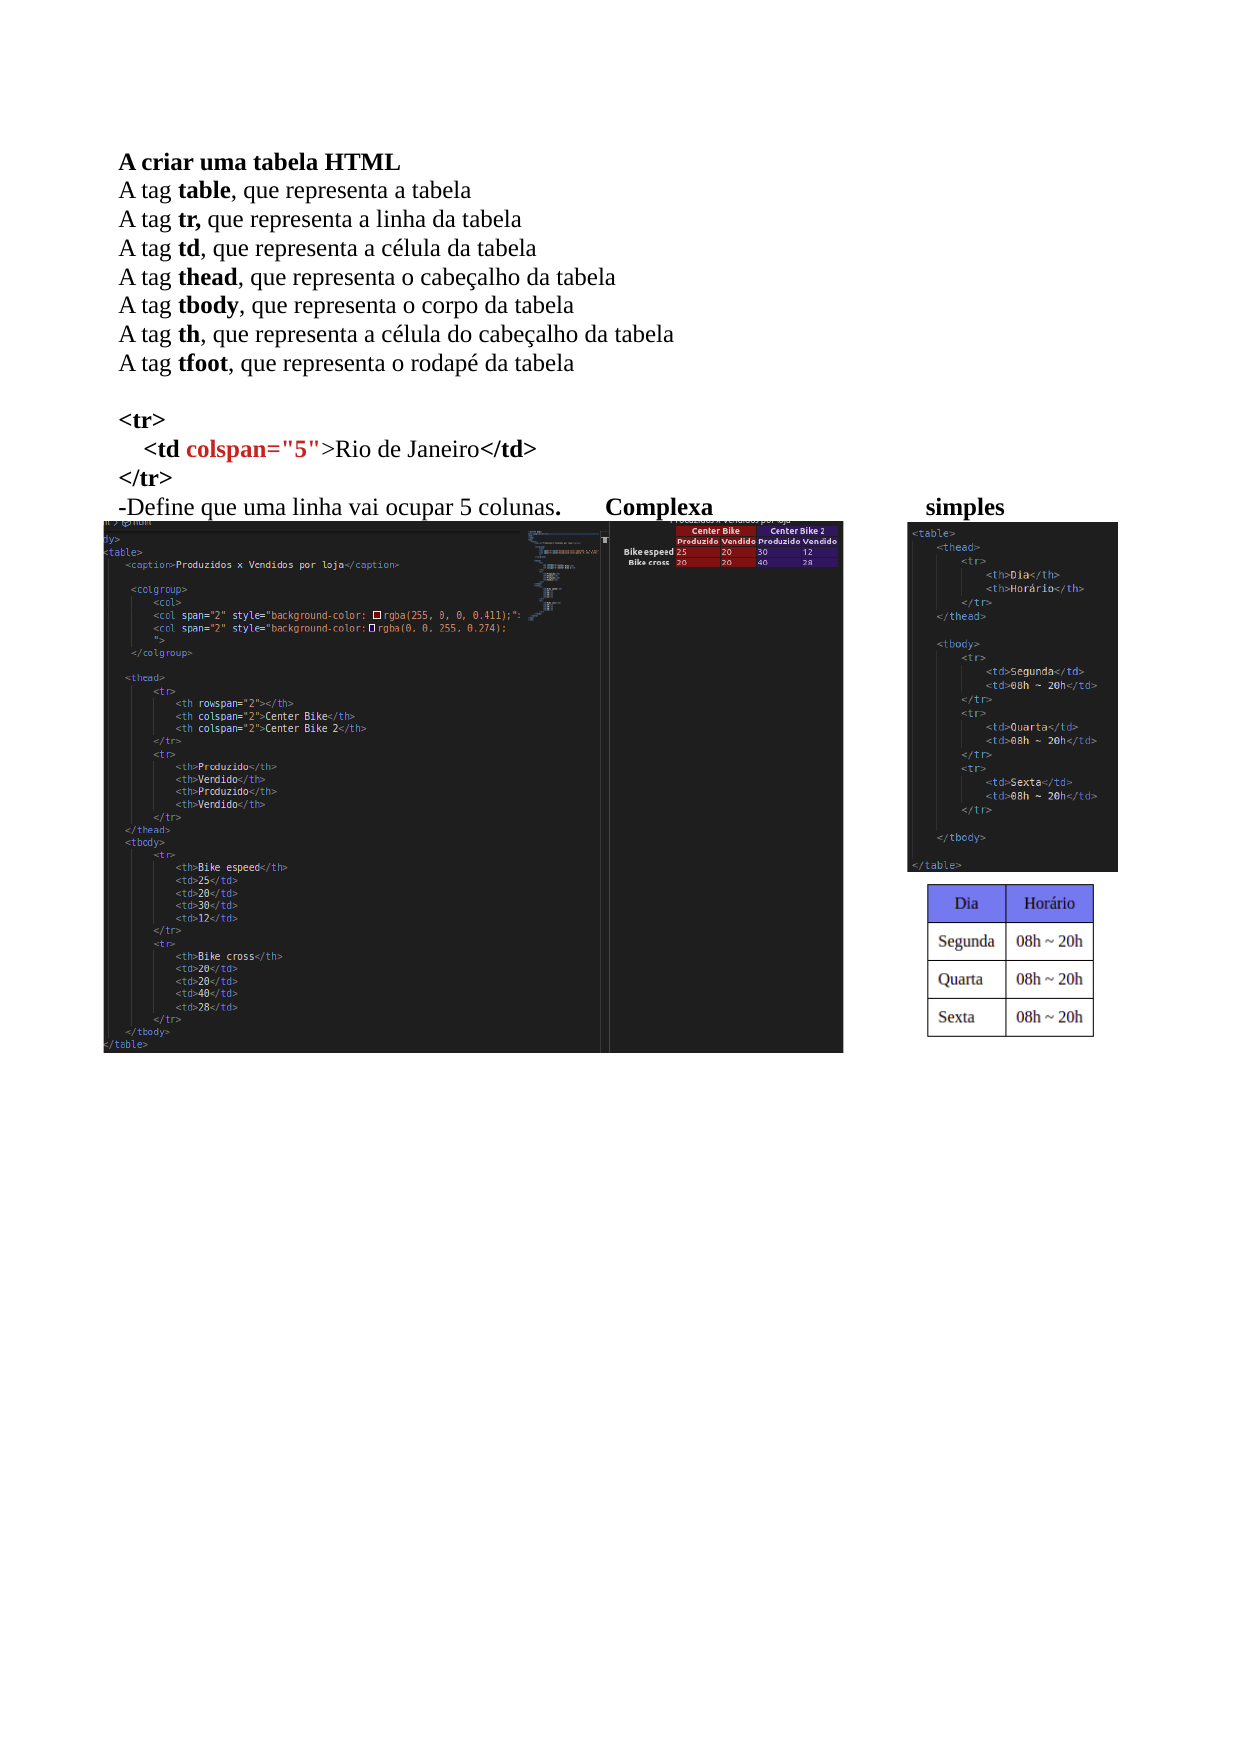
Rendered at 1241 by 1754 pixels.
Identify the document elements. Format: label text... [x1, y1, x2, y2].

picture [916, 878, 1099, 1044]
picture [104, 521, 846, 1055]
text -Define que uma linha vai ocupar 5 colunas. Complexa simples [118, 492, 1122, 521]
text <td colspan="5">Rio de Janeiro</td> [118, 434, 1122, 463]
text A tag th, que representa a célula do cabeçalho da tabela [118, 319, 1122, 348]
text A tag td, que representa a célula da tabela [118, 233, 1122, 262]
text <tr> [118, 406, 1122, 434]
text A tag table, que representa a tabela [118, 176, 1122, 204]
text A criar uma tabela HTML [118, 147, 1122, 176]
text </tr> [118, 463, 1122, 492]
text A tag tfoot, que representa o rodapé da tabela [118, 348, 1122, 377]
text A tag tbody, que representa o corpo da tabela [118, 291, 1122, 319]
text A tag thead, que representa o cabeçalho da tabela [118, 262, 1122, 291]
picture [907, 522, 1118, 872]
text A tag tr, que representa a linha da tabela [118, 204, 1122, 233]
